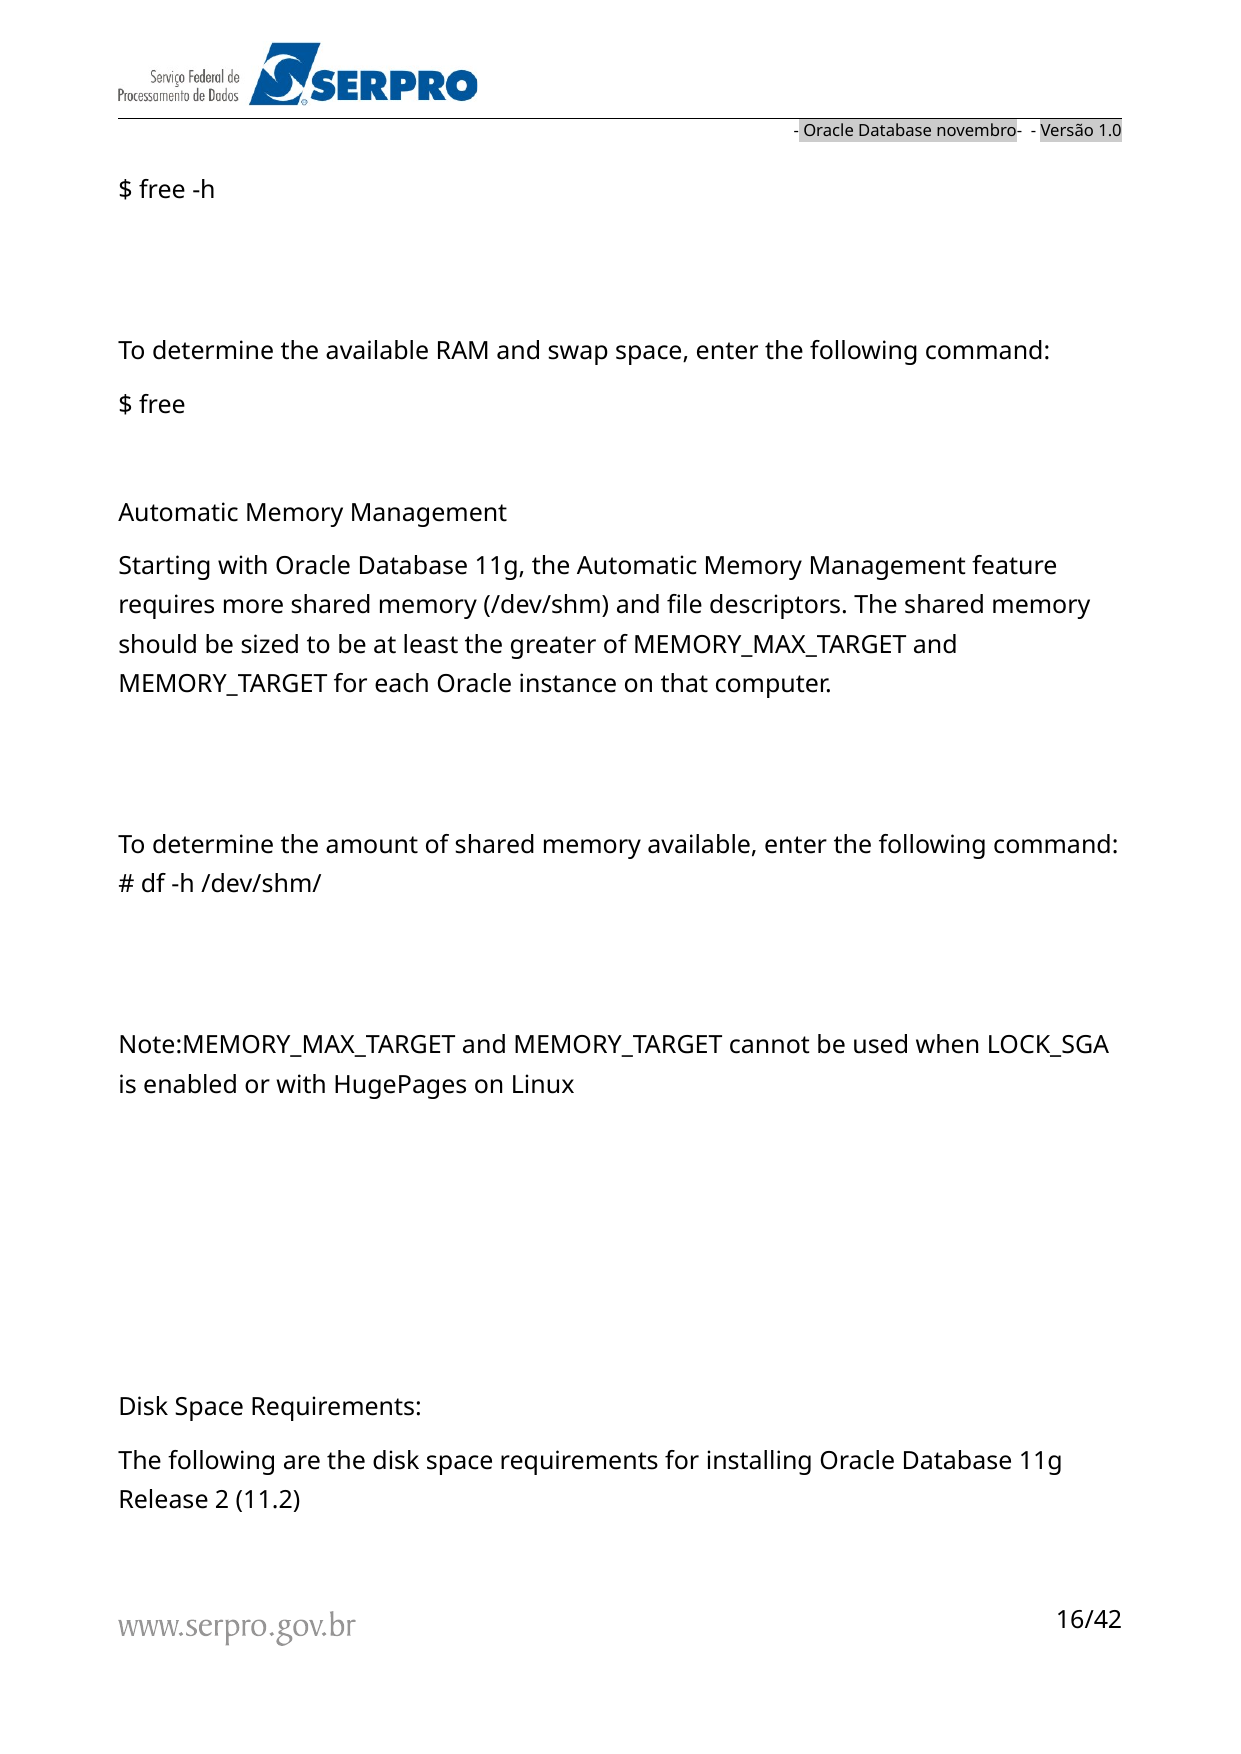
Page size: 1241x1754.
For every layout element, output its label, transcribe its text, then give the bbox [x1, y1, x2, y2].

text $ free -h [118, 172, 1122, 206]
text $ free [118, 387, 1122, 421]
text The following are the disk space requirements for installing Oracle Database 11g Release 2 (11.2) [118, 1442, 1122, 1516]
text To determine the amount of shared memory available, enter the following command: # df -h /dev/shm/ [118, 827, 1122, 900]
text Starting with Oracle Database 11g, the Automatic Memory Management feature requires more shared memory (/dev/shm) and file descriptors. The shared memory should be sized to be at least the greater of MEMORY_MAX_TARGET and MEMORY_TARGET for each Oracle instance on that computer. [118, 548, 1122, 699]
text Automatic Memory Management [118, 494, 1122, 528]
text Disk Space Requirements: [118, 1389, 1122, 1423]
text Note:MEMORY_MAX_TARGET and MEMORY_TARGET cannot be used when LOCK_SGA is enabled or with HugePages on Linux [118, 1027, 1122, 1100]
picture [118, 41, 478, 106]
text To determine the available RAM and swap space, enter the following command: [118, 333, 1122, 367]
